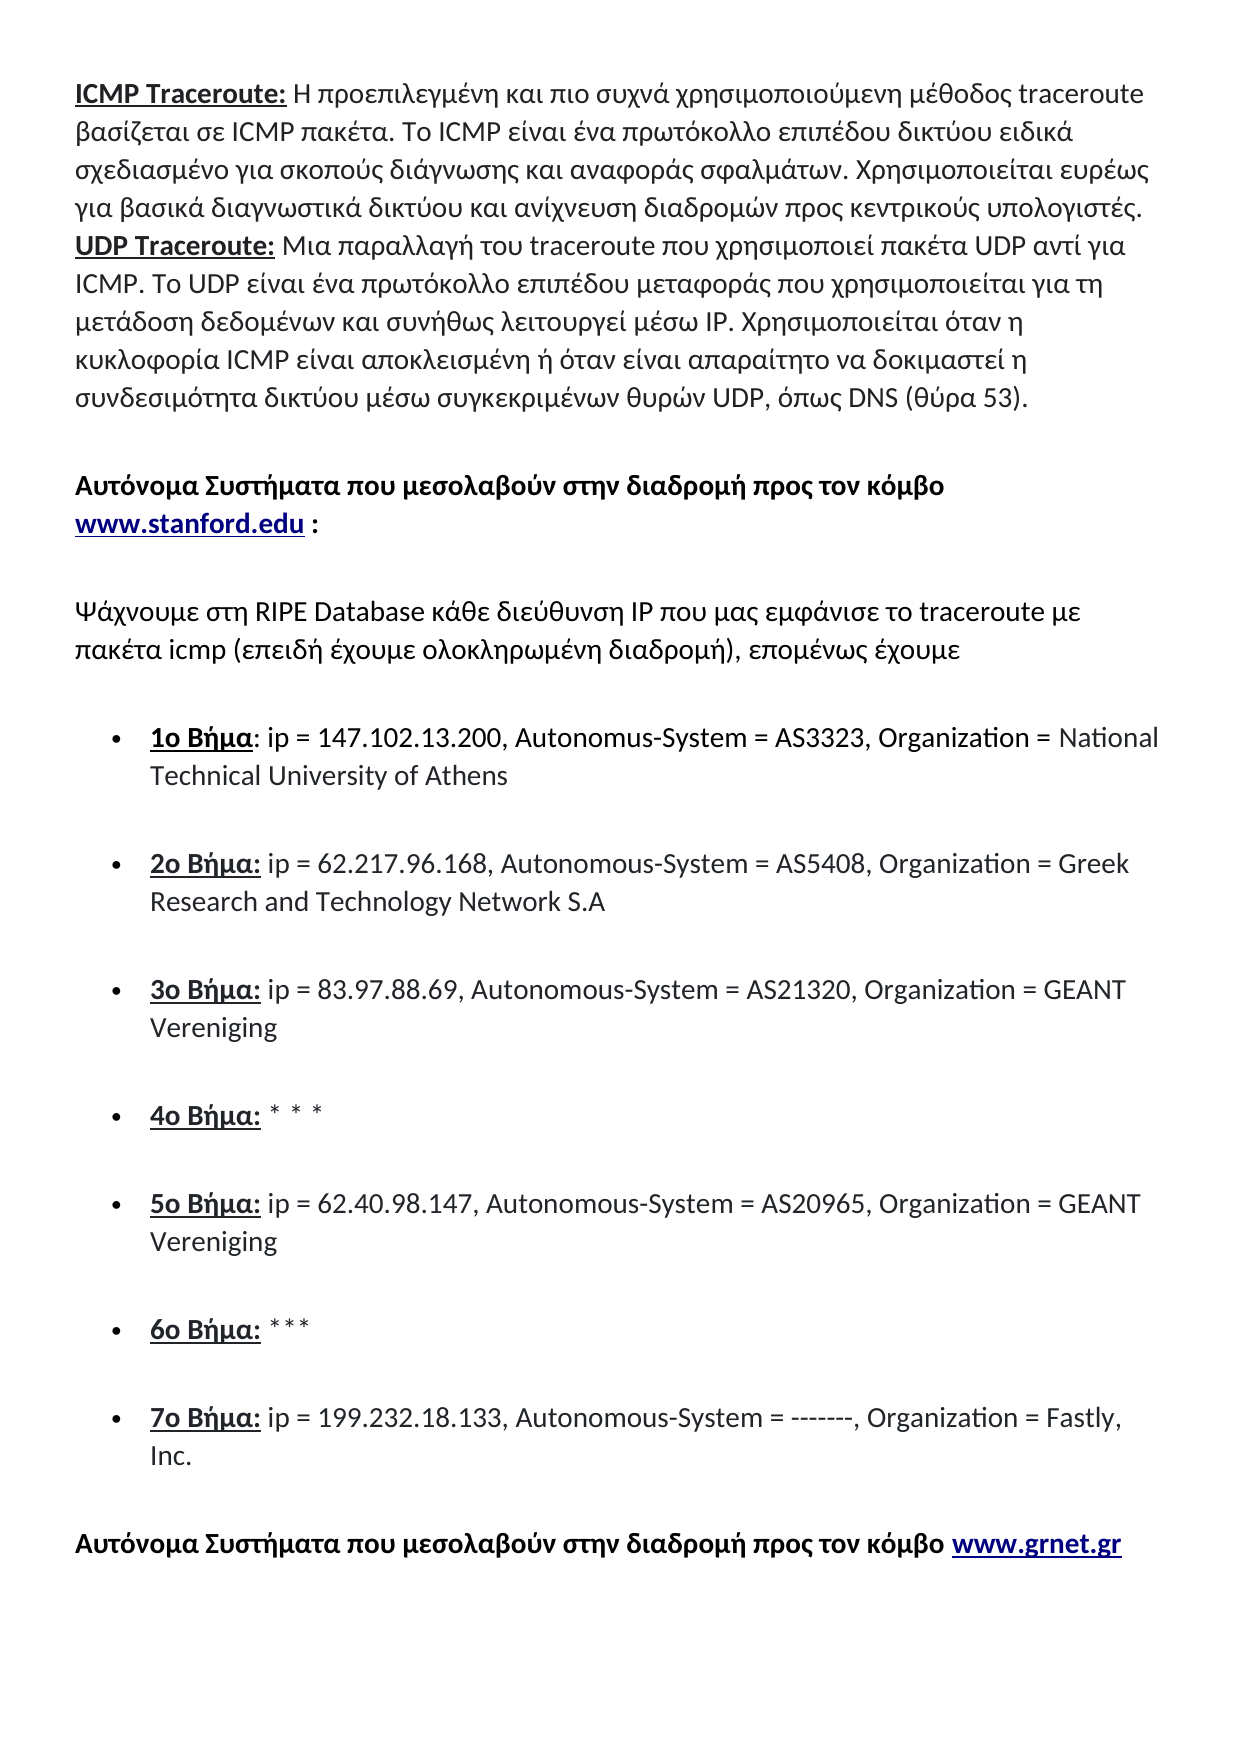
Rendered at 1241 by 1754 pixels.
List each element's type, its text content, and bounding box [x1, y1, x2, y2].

text ICMP Traceroute: Η προεπιλεγμένη και πιο συχνά χρησιμοποιούμενη μέθοδος traceroute βασίζεται σε ICMP πακέτα. Το ICMP είναι ένα πρωτόκολλο επιπέδου δικτύου ειδικά σχεδιασμένο για σκοπούς διάγνωσης και αναφοράς σφαλμάτων. Χρησιμοποιείται ευρέως για βασικά διαγνωστικά δικτύου και ανίχνευση διαδρομών προς κεντρικούς υπολογιστές. UDP Traceroute: Μια παραλλαγή του traceroute που χρησιμοποιεί πακέτα UDP αντί για ICMP. Το UDP είναι ένα πρωτόκολλο επιπέδου μεταφοράς που χρησιμοποιείται για τη μετάδοση δεδομένων και συνήθως λειτουργεί μέσω IP. Χρησιμοποιείται όταν η κυκλοφορία ICMP είναι αποκλεισμένη ή όταν είναι απαραίτητο να δοκιμαστεί η συνδεσιμότητα δικτύου μέσω συγκεκριμένων θυρών UDP, όπως DNS (θύρα 53). [75, 75, 1165, 415]
text Αυτόνομα Συστήματα που μεσολαβούν στην διαδρομή προς τον κόμβο www.stanford.edu : [75, 467, 1165, 541]
list 5ο Βήμα: ip = 62.40.98.147, Autonomous-System = AS20965, Organization = GEANT Vereniging [112, 1185, 1165, 1259]
text Ψάχνουμε στη RIPE Database κάθε διεύθυνση IP που μας εμφάνισε το traceroute με πακέτα icmp (επειδή έχουμε ολοκληρωμένη διαδρομή), επομένως έχουμε [75, 593, 1165, 667]
list 7ο Βήμα: ip = 199.232.18.133, Autonomous-System = -------, Organization = Fastly, Inc. [112, 1399, 1165, 1473]
list 4ο Βήμα: * * * [112, 1097, 1165, 1133]
list 1ο Βήμα: ip = 147.102.13.200, Autonomus-System = AS3323, Organization = National Technical University of Athens [112, 719, 1165, 793]
list 6ο Βήμα: *** [112, 1311, 1165, 1347]
text Αυτόνομα Συστήματα που μεσολαβούν στην διαδρομή προς τον κόμβο www.grnet.gr [75, 1526, 1165, 1561]
list 2o Βήμα: ip = 62.217.96.168, Autonomous-System = AS5408, Organization = Greek Research and Technology Network S.A [112, 845, 1165, 919]
list 3ο Βήμα: ip = 83.97.88.69, Autonomous-System = AS21320, Organization = GEANT Vereniging [112, 971, 1165, 1045]
